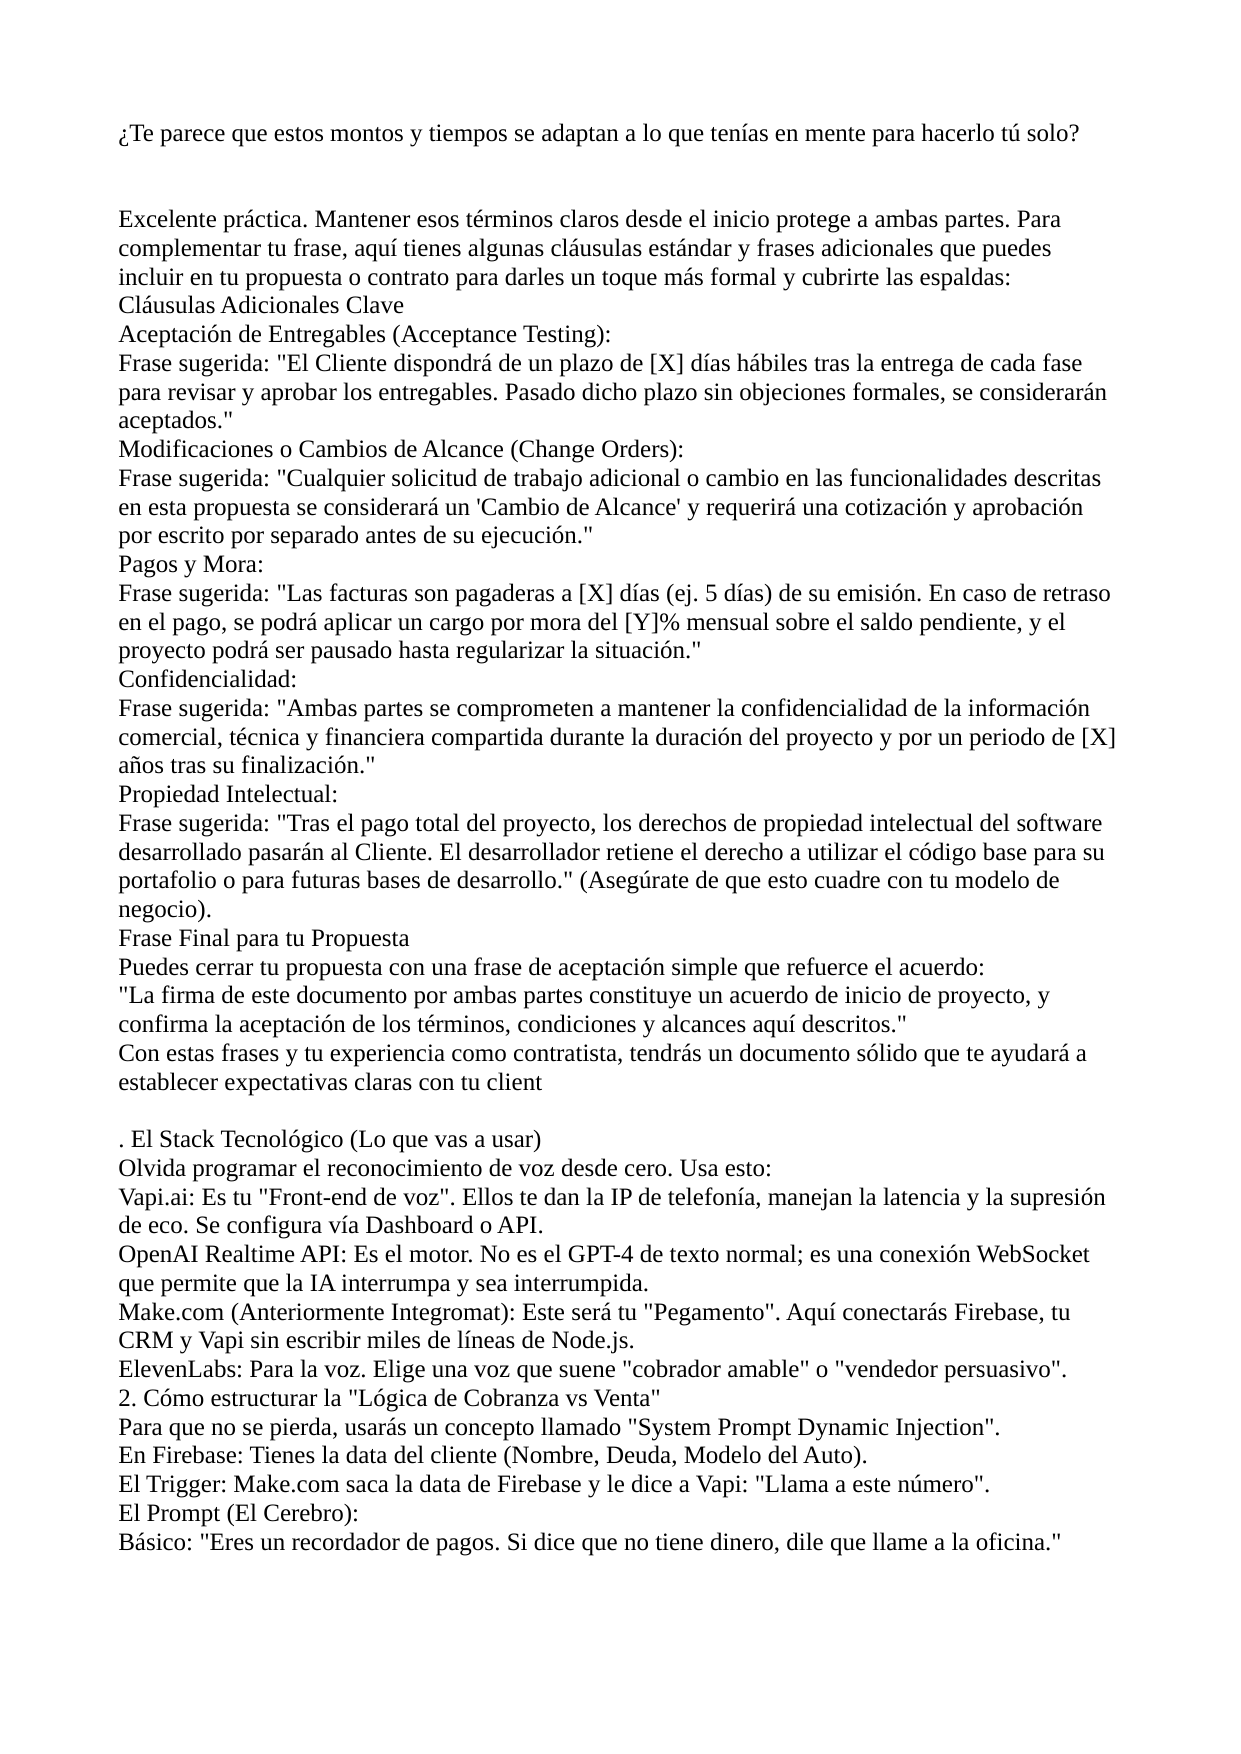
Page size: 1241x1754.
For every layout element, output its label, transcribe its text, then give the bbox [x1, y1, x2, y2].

text OpenAI Realtime API: Es el motor. No es el GPT-4 de texto normal; es una conexión WebSocket que permite que la IA interrumpa y sea interrumpida. [118, 1239, 1122, 1297]
text Frase sugerida: "Las facturas son pagaderas a [X] días (ej. 5 días) de su emisión. En caso de retraso en el pago, se podrá aplicar un cargo por mora del [Y]% mensual sobre el saldo pendiente, y el proyecto podrá ser pausado hasta regularizar la situación." [118, 578, 1122, 664]
text Modificaciones o Cambios de Alcance (Change Orders): [118, 434, 1122, 463]
text Para que no se pierda, usarás un concepto llamado "System Prompt Dynamic Injection". [118, 1412, 1122, 1441]
text Propiedad Intelectual: [118, 779, 1122, 808]
text Frase Final para tu Propuesta [118, 923, 1122, 952]
text Frase sugerida: "Tras el pago total del proyecto, los derechos de propiedad intelectual del software desarrollado pasarán al Cliente. El desarrollador retiene el derecho a utilizar el código base para su portafolio o para futuras bases de desarrollo." (Asegúrate de que esto cuadre con tu modelo de negocio). [118, 808, 1122, 923]
text El Trigger: Make.com saca la data de Firebase y le dice a Vapi: "Llama a este número". [118, 1469, 1122, 1498]
text Olvida programar el reconocimiento de voz desde cero. Usa esto: [118, 1153, 1122, 1182]
text Frase sugerida: "El Cliente dispondrá de un plazo de [X] días hábiles tras la entrega de cada fase para revisar y aprobar los entregables. Pasado dicho plazo sin objeciones formales, se considerarán aceptados." [118, 348, 1122, 434]
text "La firma de este documento por ambas partes constituye un acuerdo de inicio de proyecto, y confirma la aceptación de los términos, condiciones y alcances aquí descritos." [118, 981, 1122, 1038]
text Frase sugerida: "Ambas partes se comprometen a mantener la confidencialidad de la información comercial, técnica y financiera compartida durante la duración del proyecto y por un periodo de [X] años tras su finalización." [118, 693, 1122, 779]
text Confidencialidad: [118, 664, 1122, 693]
text Vapi.ai: Es tu "Front-end de voz". Ellos te dan la IP de telefonía, manejan la latencia y la supresión de eco. Se configura vía Dashboard o API. [118, 1182, 1122, 1239]
text Puedes cerrar tu propuesta con una frase de aceptación simple que refuerce el acuerdo: [118, 952, 1122, 981]
text Frase sugerida: "Cualquier solicitud de trabajo adicional o cambio en las funcionalidades descritas en esta propuesta se considerará un 'Cambio de Alcance' y requerirá una cotización y aprobación por escrito por separado antes de su ejecución." [118, 463, 1122, 549]
text Pagos y Mora: [118, 549, 1122, 578]
text ¿Te parece que estos montos y tiempos se adaptan a lo que tenías en mente para hacerlo tú solo? [118, 118, 1122, 147]
text Básico: "Eres un recordador de pagos. Si dice que no tiene dinero, dile que llame a la oficina." [118, 1527, 1122, 1556]
text En Firebase: Tienes la data del cliente (Nombre, Deuda, Modelo del Auto). [118, 1441, 1122, 1469]
text Excelente práctica. Mantener esos términos claros desde el inicio protege a ambas partes. Para complementar tu frase, aquí tienes algunas cláusulas estándar y frases adicionales que puedes incluir en tu propuesta o contrato para darles un toque más formal y cubrirte las espaldas: [118, 204, 1122, 291]
text ElevenLabs: Para la voz. Elige una voz que suene "cobrador amable" o "vendedor persuasivo". [118, 1354, 1122, 1383]
text . El Stack Tecnológico (Lo que vas a usar) [118, 1124, 1122, 1153]
text El Prompt (El Cerebro): [118, 1498, 1122, 1527]
text Con estas frases y tu experiencia como contratista, tendrás un documento sólido que te ayudará a establecer expectativas claras con tu client [118, 1038, 1122, 1096]
text 2. Cómo estructurar la "Lógica de Cobranza vs Venta" [118, 1383, 1122, 1412]
text Make.com (Anteriormente Integromat): Este será tu "Pegamento". Aquí conectarás Firebase, tu CRM y Vapi sin escribir miles de líneas de Node.js. [118, 1297, 1122, 1354]
text Cláusulas Adicionales Clave [118, 291, 1122, 319]
text Aceptación de Entregables (Acceptance Testing): [118, 319, 1122, 348]
